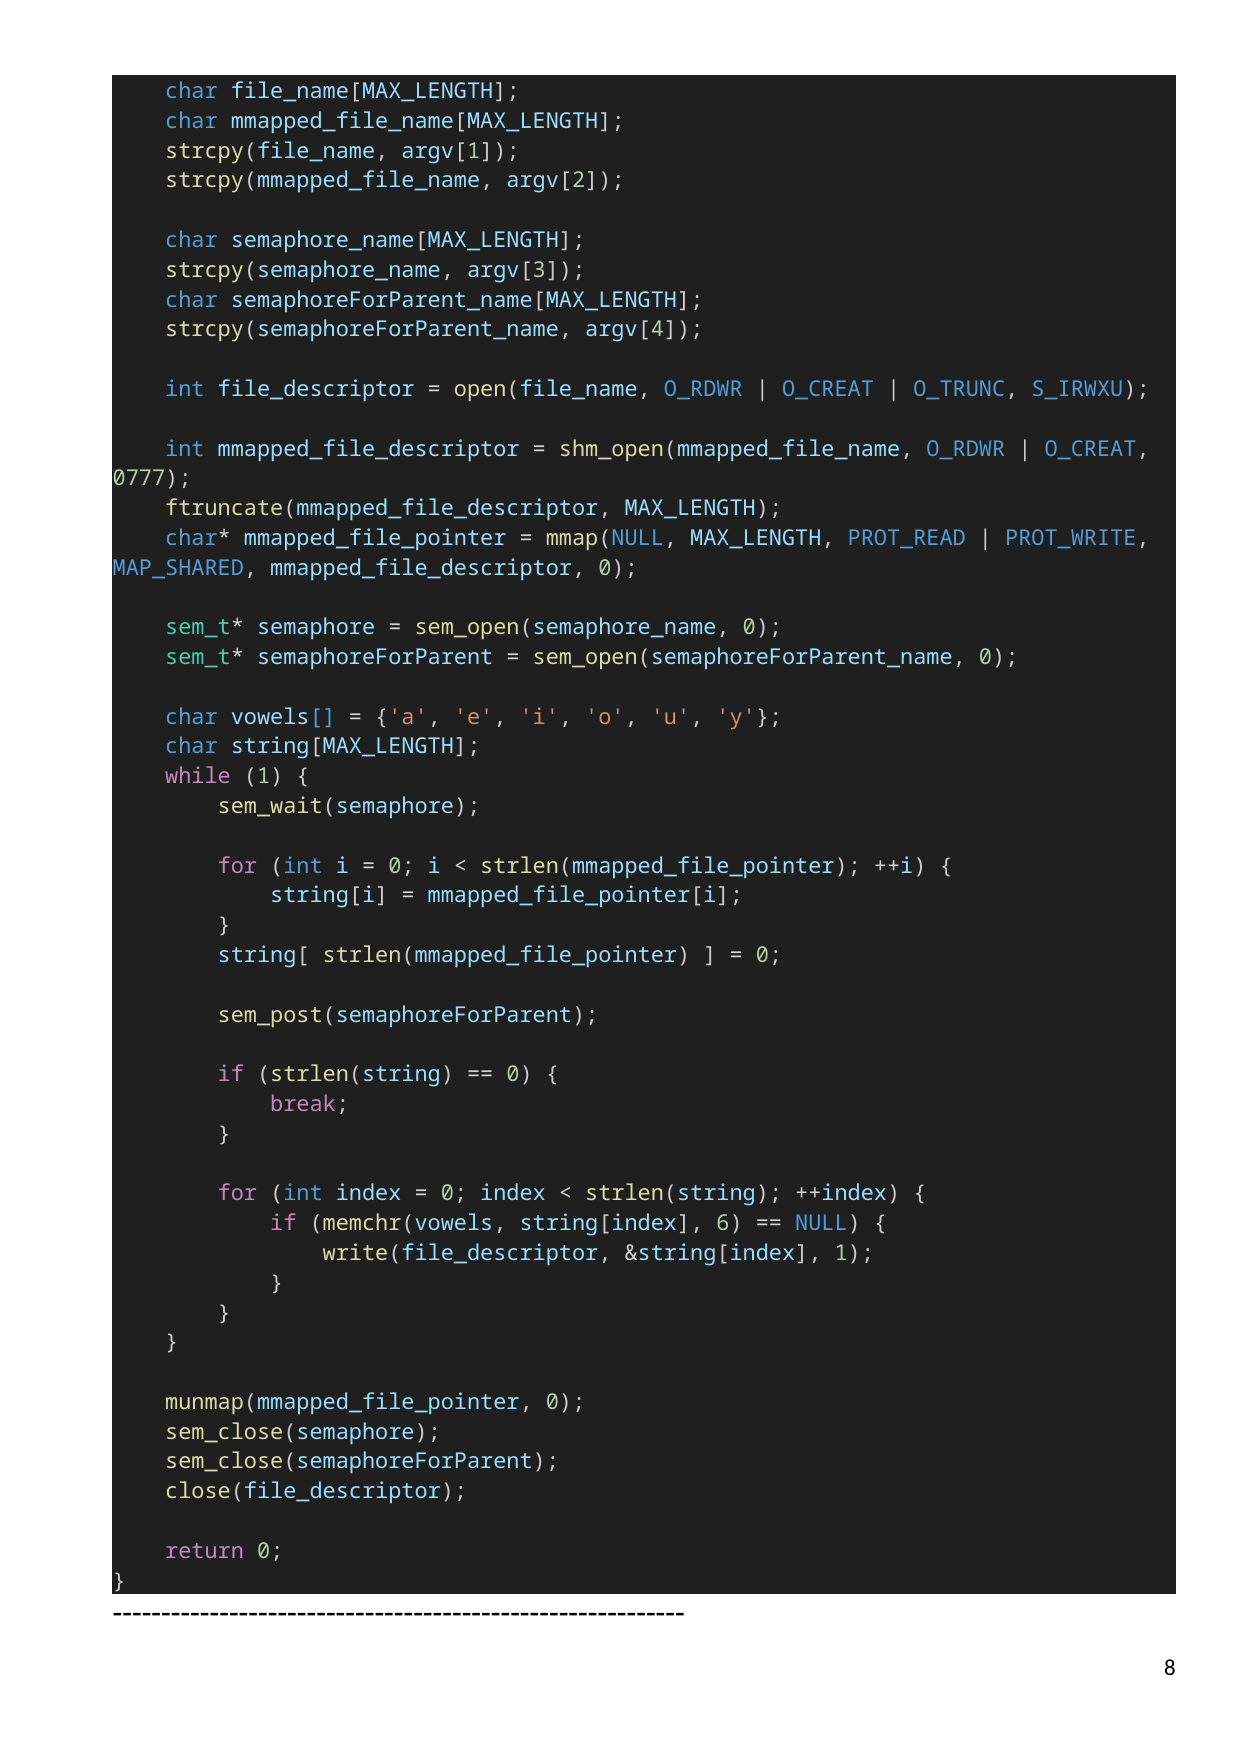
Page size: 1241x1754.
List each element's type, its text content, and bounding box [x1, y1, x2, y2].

text sem_wait(semaphore); [112, 790, 1176, 820]
text munmap(mmapped_file_pointer, 0); [112, 1386, 1176, 1416]
text strcpy(file_name, argv[1]); [112, 134, 1176, 164]
text char mmapped_file_name[MAX_LENGTH]; [112, 105, 1176, 134]
text sem_t* semaphoreForParent = sem_open(semaphoreForParent_name, 0); [112, 641, 1176, 671]
text char vowels[] = {'a', 'e', 'i', 'o', 'u', 'y'}; [112, 701, 1176, 730]
text string[ strlen(mmapped_file_pointer) ] = 0; [112, 939, 1176, 969]
text write(file_descriptor, &string[index], 1); [112, 1237, 1176, 1267]
text char semaphore_name[MAX_LENGTH]; [112, 224, 1176, 254]
text ftruncate(mmapped_file_descriptor, MAX_LENGTH); [112, 492, 1176, 522]
text } [112, 1326, 1176, 1356]
text } [112, 1296, 1176, 1326]
text int mmapped_file_descriptor = shm_open(mmapped_file_name, O_RDWR | O_CREAT, 0777); [112, 432, 1176, 492]
text ----------------------------------------------------------- [112, 1594, 1176, 1628]
text if (strlen(string) == 0) { [112, 1058, 1176, 1088]
text sem_post(semaphoreForParent); [112, 998, 1176, 1028]
text sem_close(semaphoreForParent); [112, 1445, 1176, 1475]
text char file_name[MAX_LENGTH]; [112, 75, 1176, 105]
text string[i] = mmapped_file_pointer[i]; [112, 879, 1176, 909]
text return 0; [112, 1535, 1176, 1564]
text sem_close(semaphore); [112, 1416, 1176, 1445]
text for (int index = 0; index < strlen(string); ++index) { [112, 1177, 1176, 1207]
text while (1) { [112, 760, 1176, 790]
text char semaphoreForParent_name[MAX_LENGTH]; [112, 283, 1176, 313]
text } [112, 1267, 1176, 1296]
text strcpy(mmapped_file_name, argv[2]); [112, 164, 1176, 194]
text } [112, 1118, 1176, 1147]
text char* mmapped_file_pointer = mmap(NULL, MAX_LENGTH, PROT_READ | PROT_WRITE, MAP_SHARED, mmapped_file_descriptor, 0); [112, 522, 1176, 581]
text break; [112, 1088, 1176, 1118]
text } [112, 1564, 1176, 1594]
text for (int i = 0; i < strlen(mmapped_file_pointer); ++i) { [112, 849, 1176, 879]
text strcpy(semaphoreForParent_name, argv[4]); [112, 313, 1176, 343]
text if (memchr(vowels, string[index], 6) == NULL) { [112, 1207, 1176, 1237]
text int file_descriptor = open(file_name, O_RDWR | O_CREAT | O_TRUNC, S_IRWXU); [112, 373, 1176, 403]
text strcpy(semaphore_name, argv[3]); [112, 254, 1176, 283]
text char string[MAX_LENGTH]; [112, 730, 1176, 760]
text close(file_descriptor); [112, 1475, 1176, 1505]
text } [112, 909, 1176, 939]
text sem_t* semaphore = sem_open(semaphore_name, 0); [112, 611, 1176, 641]
